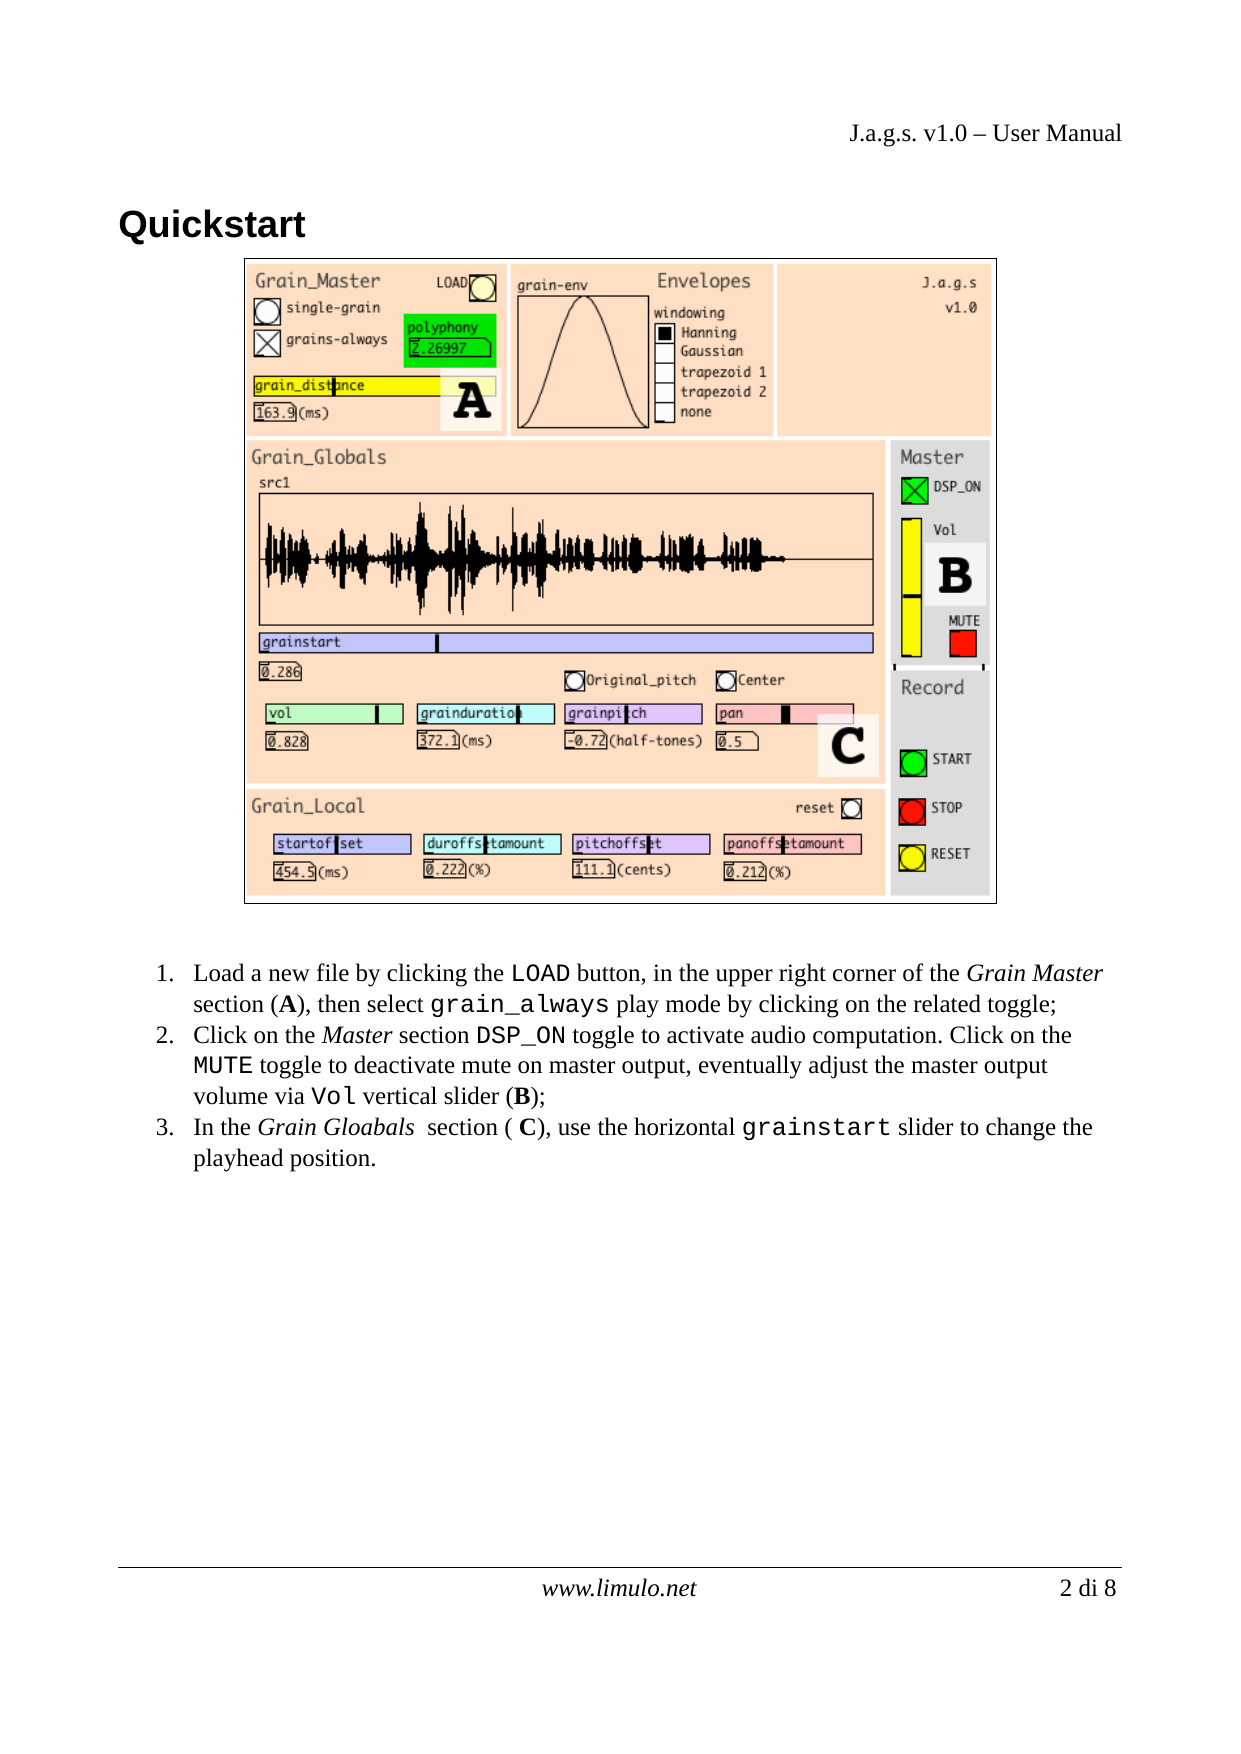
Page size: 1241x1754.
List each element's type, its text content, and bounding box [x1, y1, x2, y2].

list Click on the Master section DSP_ON toggle to activate audio computation. Click on the MUTE toggle to deactivate mute on master output, eventually adjust the master output volume via Vol vertical slider (B); [156, 1020, 1122, 1112]
list In the Grain Gloabals section ( C), use the horizontal grainstart slider to change the playhead position. [156, 1112, 1122, 1172]
picture [246, 260, 994, 901]
subtitle Quickstart [118, 201, 1122, 245]
list Load a new file by clicking the LOAD button, in the upper right corner of the Grain Master section (A), then select grain_always play mode by clicking on the related toggle; [156, 958, 1122, 1020]
